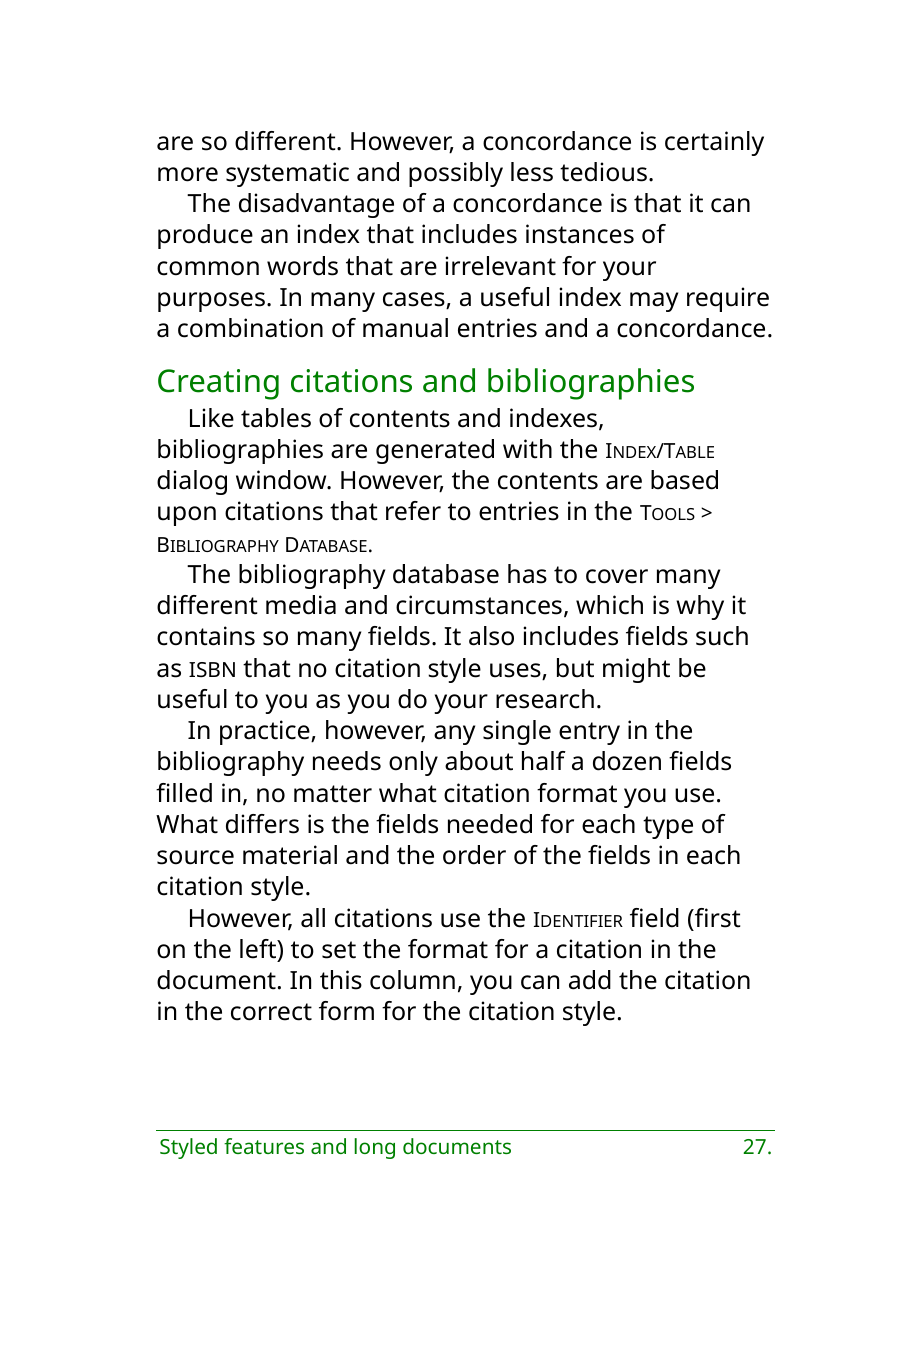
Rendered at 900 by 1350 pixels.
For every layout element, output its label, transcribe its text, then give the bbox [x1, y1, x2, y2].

text However, all citations use the Identifier field (first on the left) to set the format for a citation in the document. In this column, you can add the citation in the correct form for the citation style. [156, 902, 775, 1027]
text are so different. However, a concordance is certainly more systematic and possibly less tedious. [156, 125, 775, 187]
text In practice, however, any single entry in the bibliography needs only about half a dozen fields filled in, no matter what citation format you use. What differs is the fields needed for each type of source material and the order of the fields in each citation style. [156, 714, 775, 902]
text Like tables of contents and indexes, bibliographies are generated with the Index/Table dialog window. However, the contents are based upon citations that refer to entries in the Tools > Bibliography Database. [156, 402, 775, 558]
text The bibliography database has to cover many different media and circumstances, which is why it contains so many fields. It also includes fields such as ISBN that no citation style uses, but might be useful to you as you do your research. [156, 558, 775, 714]
text The disadvantage of a concordance is that it can produce an index that includes instances of common words that are irrelevant for your purposes. In many cases, a useful index may require a combination of manual entries and a concordance. [156, 187, 775, 344]
subtitle Creating citations and bibliographies [156, 359, 775, 402]
